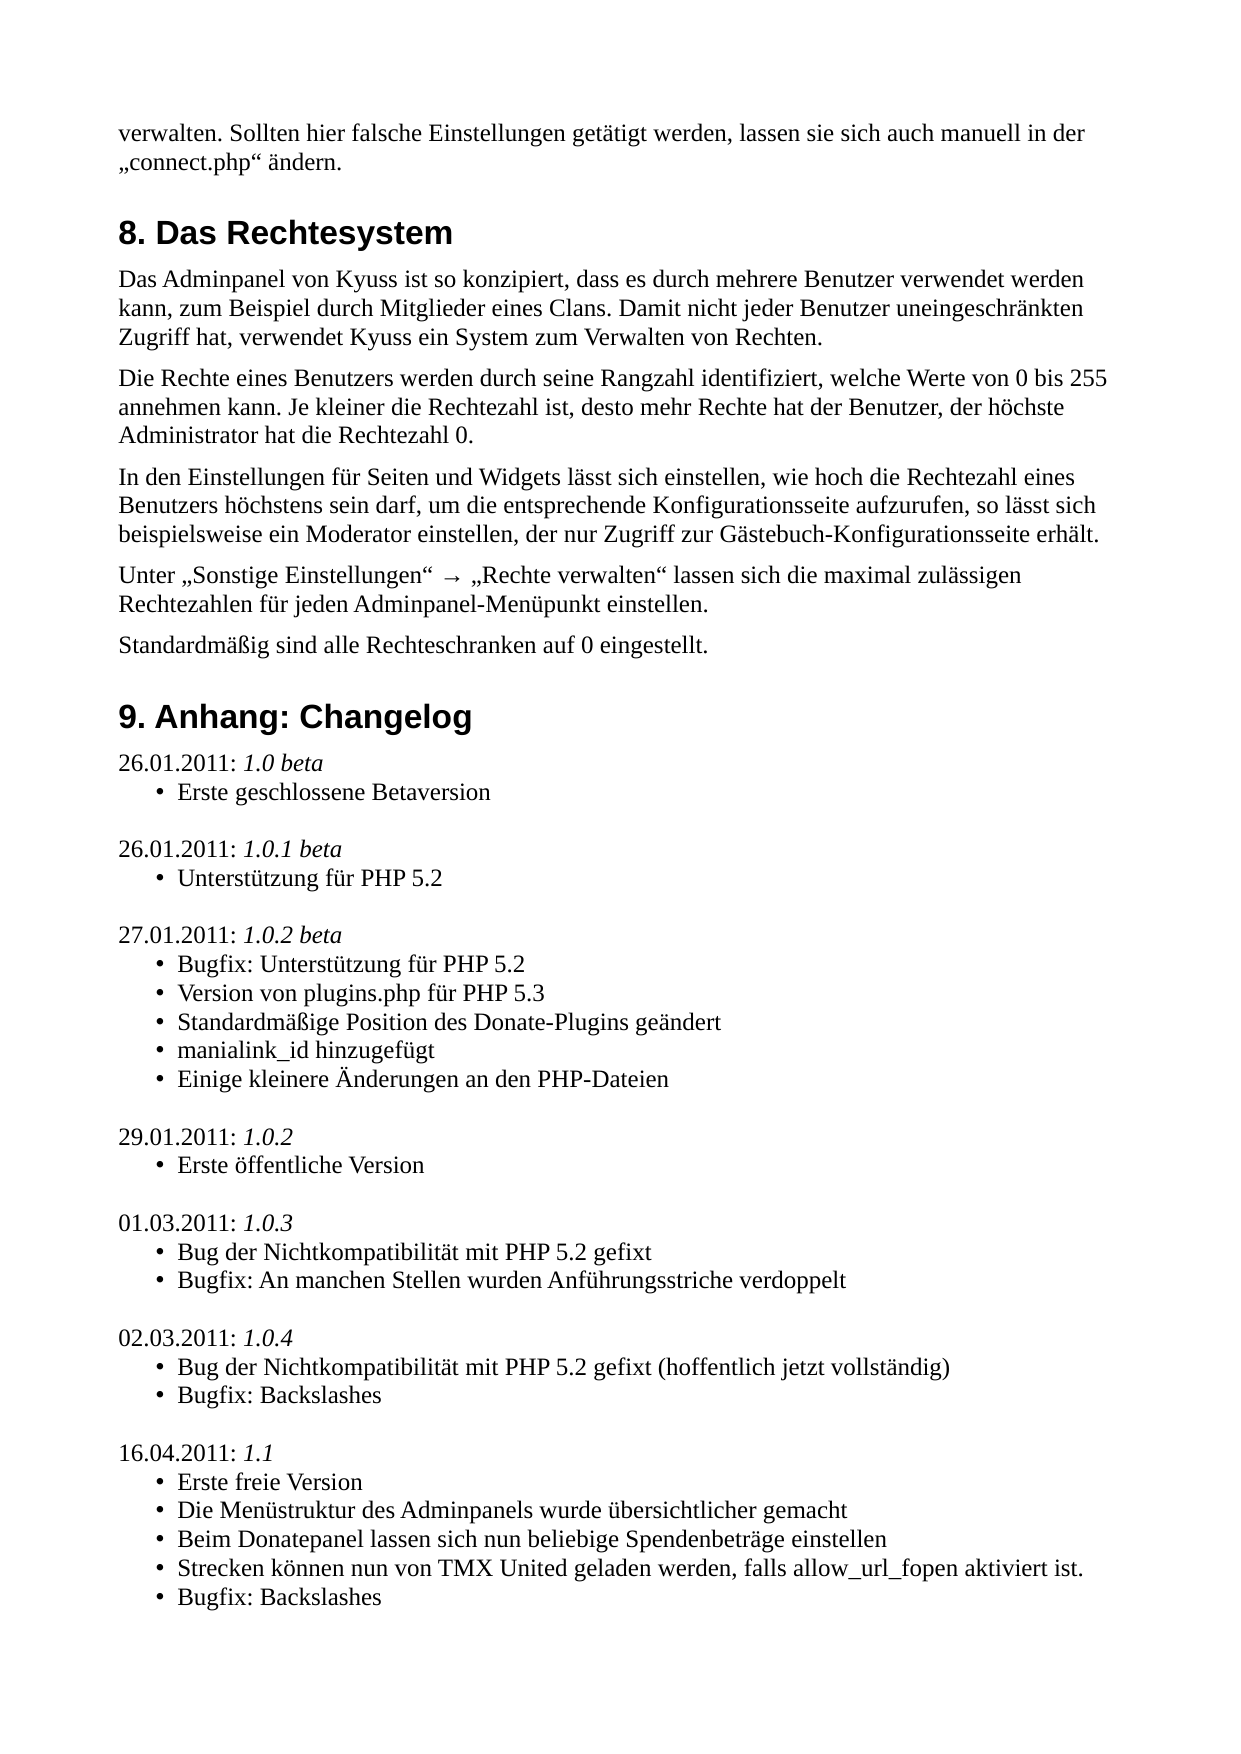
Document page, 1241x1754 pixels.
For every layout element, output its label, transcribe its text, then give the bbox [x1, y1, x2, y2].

text 02.03.2011: 1.0.4 [118, 1323, 1122, 1352]
list Bugfix: An manchen Stellen wurden Anführungsstriche verdoppelt [156, 1265, 1122, 1294]
list Bugfix: Unterstützung für PHP 5.2 [156, 949, 1122, 978]
list Standardmäßige Position des Donate-Plugins geändert [156, 1007, 1122, 1035]
list Einige kleinere Änderungen an den PHP-Dateien [156, 1064, 1122, 1093]
list manialink_id hinzugefügt [156, 1035, 1122, 1064]
list Beim Donatepanel lassen sich nun beliebige Spendenbeträge einstellen [156, 1524, 1122, 1553]
list Die Menüstruktur des Adminpanels wurde übersichtlicher gemacht [156, 1495, 1122, 1524]
list Strecken können nun von TMX United geladen werden, falls allow_url_fopen aktiviert ist. [156, 1553, 1122, 1582]
text Standardmäßig sind alle Rechteschranken auf 0 eingestellt. [118, 631, 1122, 659]
list Bugfix: Backslashes [156, 1582, 1122, 1610]
text Unter „Sonstige Einstellungen“ → „Rechte verwalten“ lassen sich die maximal zulässigen Rechtezahlen für jeden Adminpanel-Menüpunkt einstellen. [118, 561, 1122, 618]
text Das Adminpanel von Kyuss ist so konzipiert, dass es durch mehrere Benutzer verwendet werden kann, zum Beispiel durch Mitglieder eines Clans. Damit nicht jeder Benutzer uneingeschränkten Zugriff hat, verwendet Kyuss ein System zum Verwalten von Rechten. [118, 264, 1122, 351]
text 26.01.2011: 1.0 beta [118, 748, 1122, 777]
text 01.03.2011: 1.0.3 [118, 1208, 1122, 1237]
text Die Rechte eines Benutzers werden durch seine Rangzahl identifiziert, welche Werte von 0 bis 255 annehmen kann. Je kleiner die Rechtezahl ist, desto mehr Rechte hat der Benutzer, der höchste Administrator hat die Rechtezahl 0. [118, 363, 1122, 449]
subtitle 8. Das Rechtesystem [118, 213, 1122, 252]
list Unterstützung für PHP 5.2 [156, 863, 1122, 892]
list Bug der Nichtkompatibilität mit PHP 5.2 gefixt [156, 1237, 1122, 1265]
list Erste geschlossene Betaversion [156, 777, 1122, 805]
text In den Einstellungen für Seiten und Widgets lässt sich einstellen, wie hoch die Rechtezahl eines Benutzers höchstens sein darf, um die entsprechende Konfigurationsseite aufzurufen, so lässt sich beispielsweise ein Moderator einstellen, der nur Zugriff zur Gästebuch-Konfigurationsseite erhält. [118, 462, 1122, 548]
list Bugfix: Backslashes [156, 1380, 1122, 1409]
text 27.01.2011: 1.0.2 beta [118, 920, 1122, 949]
list Bug der Nichtkompatibilität mit PHP 5.2 gefixt (hoffentlich jetzt vollständig) [156, 1352, 1122, 1380]
list Erste öffentliche Version [156, 1150, 1122, 1179]
text 16.04.2011: 1.1 [118, 1438, 1122, 1467]
list Erste freie Version [156, 1467, 1122, 1495]
subtitle 9. Anhang: Changelog [118, 697, 1122, 735]
list Version von plugins.php für PHP 5.3 [156, 978, 1122, 1007]
text 26.01.2011: 1.0.1 beta [118, 834, 1122, 863]
text 29.01.2011: 1.0.2 [118, 1122, 1122, 1150]
text verwalten. Sollten hier falsche Einstellungen getätigt werden, lassen sie sich auch manuell in der „connect.php“ ändern. [118, 118, 1122, 176]
